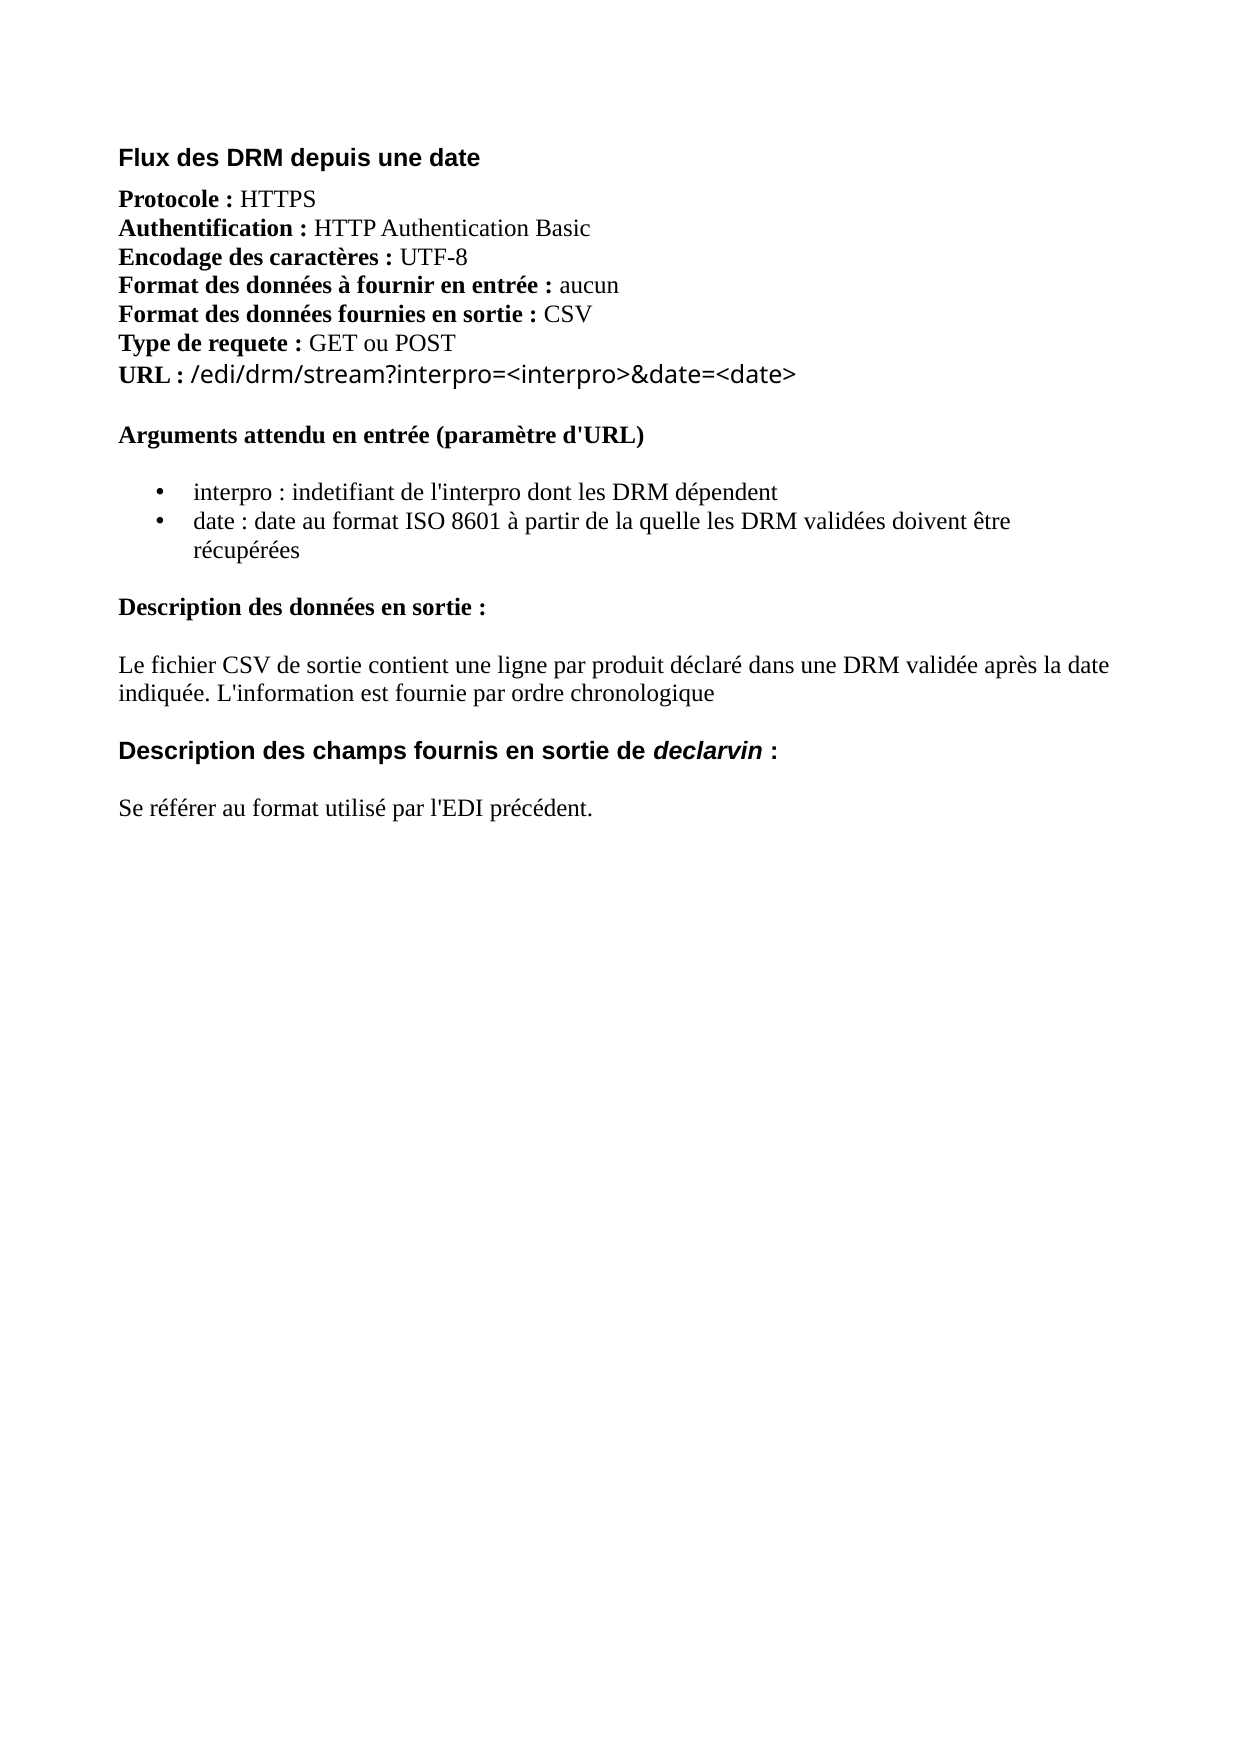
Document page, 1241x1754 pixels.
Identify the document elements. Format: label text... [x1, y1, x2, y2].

text URL : /edi/drm/stream?interpro=<interpro>&date=<date> [118, 357, 1122, 391]
text Se référer au format utilisé par l'EDI précédent. [118, 793, 1122, 822]
text Authentification : HTTP Authentication Basic [118, 213, 1122, 242]
text Encodage des caractères : UTF-8 [118, 242, 1122, 271]
text Arguments attendu en entrée (paramètre d'URL) [118, 420, 1122, 448]
text Description des champs fournis en sortie de declarvin : [118, 736, 1122, 765]
text Format des données fournies en sortie : CSV [118, 299, 1122, 328]
text Le fichier CSV de sortie contient une ligne par produit déclaré dans une DRM validée après la date indiquée. L'information est fournie par ordre chronologique [118, 650, 1122, 707]
list date : date au format ISO 8601 à partir de la quelle les DRM validées doivent être récupérées [156, 506, 1122, 563]
text Type de requete : GET ou POST [118, 328, 1122, 357]
list interpro : indetifiant de l'interpro dont les DRM dépendent [156, 477, 1122, 506]
text Format des données à fournir en entrée : aucun [118, 271, 1122, 299]
text Protocole : HTTPS [118, 184, 1122, 213]
subtitle Flux des DRM depuis une date [118, 143, 1122, 172]
text Description des données en sortie : [118, 592, 1122, 621]
